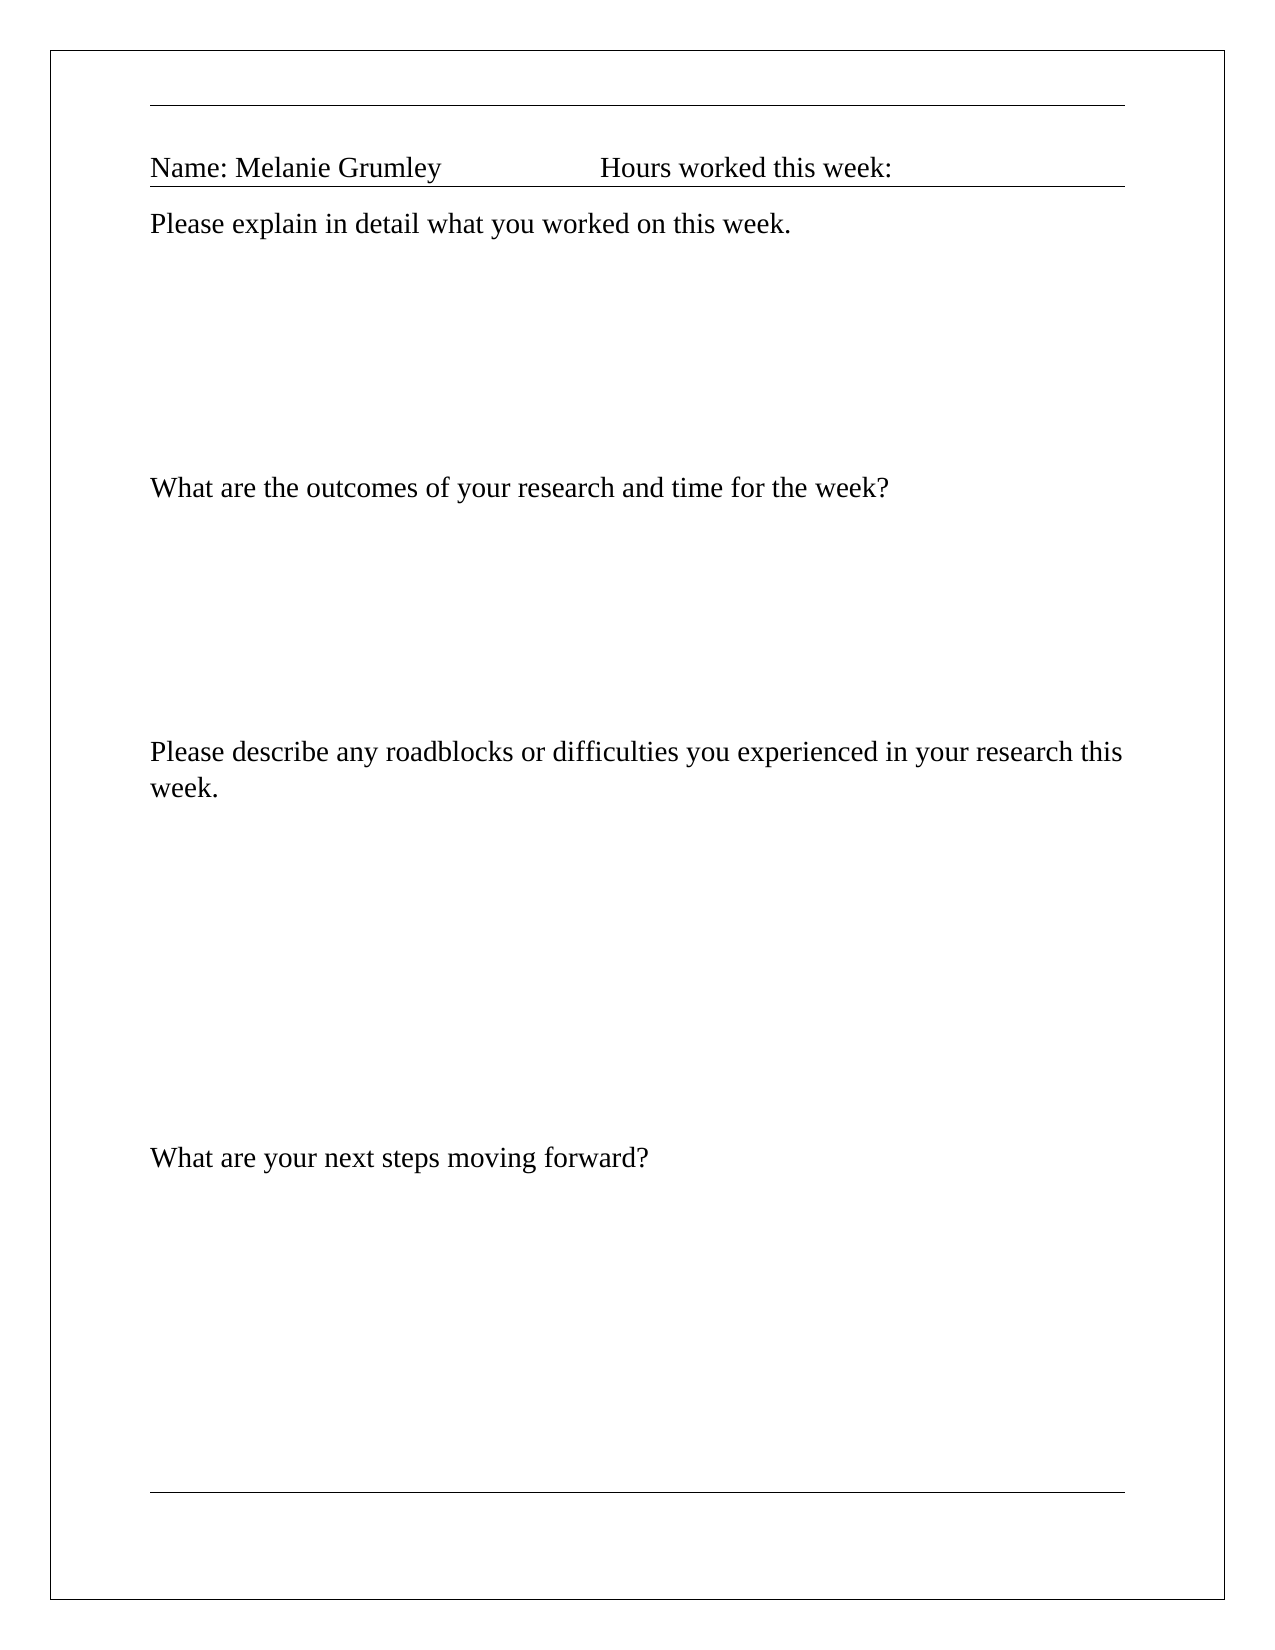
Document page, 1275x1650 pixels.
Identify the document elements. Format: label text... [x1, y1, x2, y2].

text Please describe any roadblocks or difficulties you experienced in your research this week. [150, 734, 1125, 804]
text What are the outcomes of your research and time for the week? [150, 470, 1125, 503]
text Please explain in detail what you worked on this week. [150, 206, 1125, 239]
text Name: Melanie Grumley Hours worked this week: [150, 150, 1125, 186]
text What are your next steps moving forward? [150, 1140, 1125, 1173]
